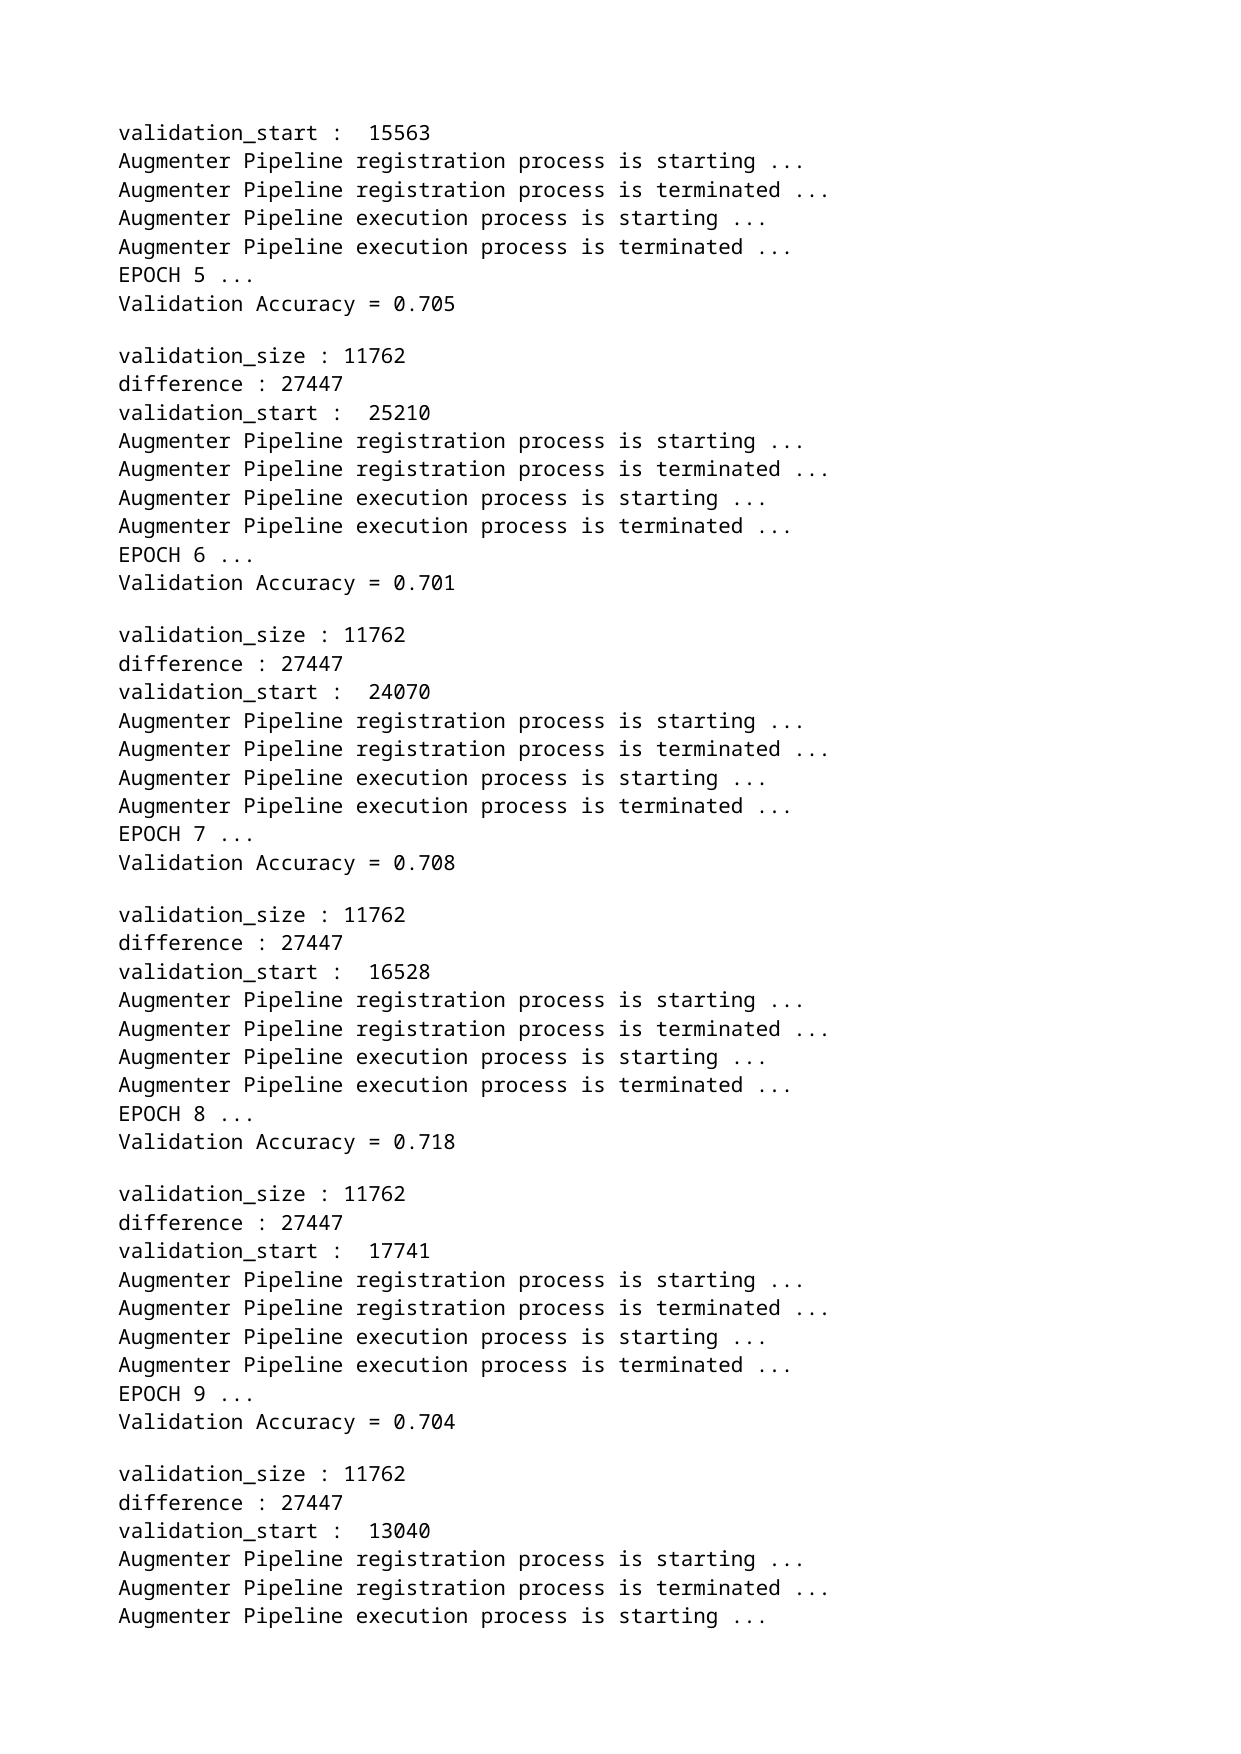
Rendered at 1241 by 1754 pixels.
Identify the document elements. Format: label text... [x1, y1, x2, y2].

text Augmenter Pipeline execution process is starting ... [118, 483, 1122, 511]
text Augmenter Pipeline execution process is starting ... [118, 1042, 1122, 1071]
text difference : 27447 [118, 1208, 1122, 1236]
text Augmenter Pipeline registration process is terminated ... [118, 1293, 1122, 1322]
text validation_start : 25210 [118, 398, 1122, 426]
text validation_size : 11762 [118, 341, 1122, 369]
text Augmenter Pipeline execution process is starting ... [118, 763, 1122, 791]
text difference : 27447 [118, 928, 1122, 957]
text Augmenter Pipeline execution process is starting ... [118, 203, 1122, 232]
text Augmenter Pipeline execution process is terminated ... [118, 1350, 1122, 1379]
text Validation Accuracy = 0.718 [118, 1127, 1122, 1156]
text EPOCH 7 ... [118, 819, 1122, 848]
text EPOCH 8 ... [118, 1099, 1122, 1127]
text validation_size : 11762 [118, 620, 1122, 649]
text validation_size : 11762 [118, 1459, 1122, 1488]
text Augmenter Pipeline registration process is terminated ... [118, 734, 1122, 763]
text validation_start : 16528 [118, 957, 1122, 985]
text Augmenter Pipeline execution process is starting ... [118, 1322, 1122, 1350]
text Validation Accuracy = 0.704 [118, 1407, 1122, 1436]
text validation_size : 11762 [118, 1179, 1122, 1208]
text Validation Accuracy = 0.705 [118, 289, 1122, 317]
text Augmenter Pipeline registration process is starting ... [118, 985, 1122, 1014]
text EPOCH 9 ... [118, 1379, 1122, 1407]
text EPOCH 6 ... [118, 540, 1122, 568]
text Augmenter Pipeline registration process is terminated ... [118, 1014, 1122, 1042]
text difference : 27447 [118, 649, 1122, 677]
text Augmenter Pipeline execution process is terminated ... [118, 232, 1122, 260]
text Augmenter Pipeline registration process is starting ... [118, 426, 1122, 454]
text validation_start : 13040 [118, 1516, 1122, 1544]
text Augmenter Pipeline execution process is terminated ... [118, 511, 1122, 540]
text Augmenter Pipeline registration process is starting ... [118, 1544, 1122, 1573]
text Validation Accuracy = 0.708 [118, 848, 1122, 876]
text validation_start : 24070 [118, 677, 1122, 706]
text Augmenter Pipeline registration process is terminated ... [118, 454, 1122, 483]
text Augmenter Pipeline registration process is starting ... [118, 147, 1122, 175]
text EPOCH 5 ... [118, 260, 1122, 289]
text Augmenter Pipeline execution process is starting ... [118, 1601, 1122, 1630]
text difference : 27447 [118, 1488, 1122, 1516]
text Augmenter Pipeline execution process is terminated ... [118, 1071, 1122, 1099]
text validation_start : 17741 [118, 1236, 1122, 1265]
text difference : 27447 [118, 369, 1122, 398]
text Augmenter Pipeline registration process is terminated ... [118, 1573, 1122, 1601]
text validation_start : 15563 [118, 118, 1122, 147]
text Augmenter Pipeline registration process is starting ... [118, 706, 1122, 734]
text validation_size : 11762 [118, 900, 1122, 928]
text Augmenter Pipeline execution process is terminated ... [118, 791, 1122, 819]
text Validation Accuracy = 0.701 [118, 568, 1122, 597]
text Augmenter Pipeline registration process is terminated ... [118, 175, 1122, 203]
text Augmenter Pipeline registration process is starting ... [118, 1265, 1122, 1293]
